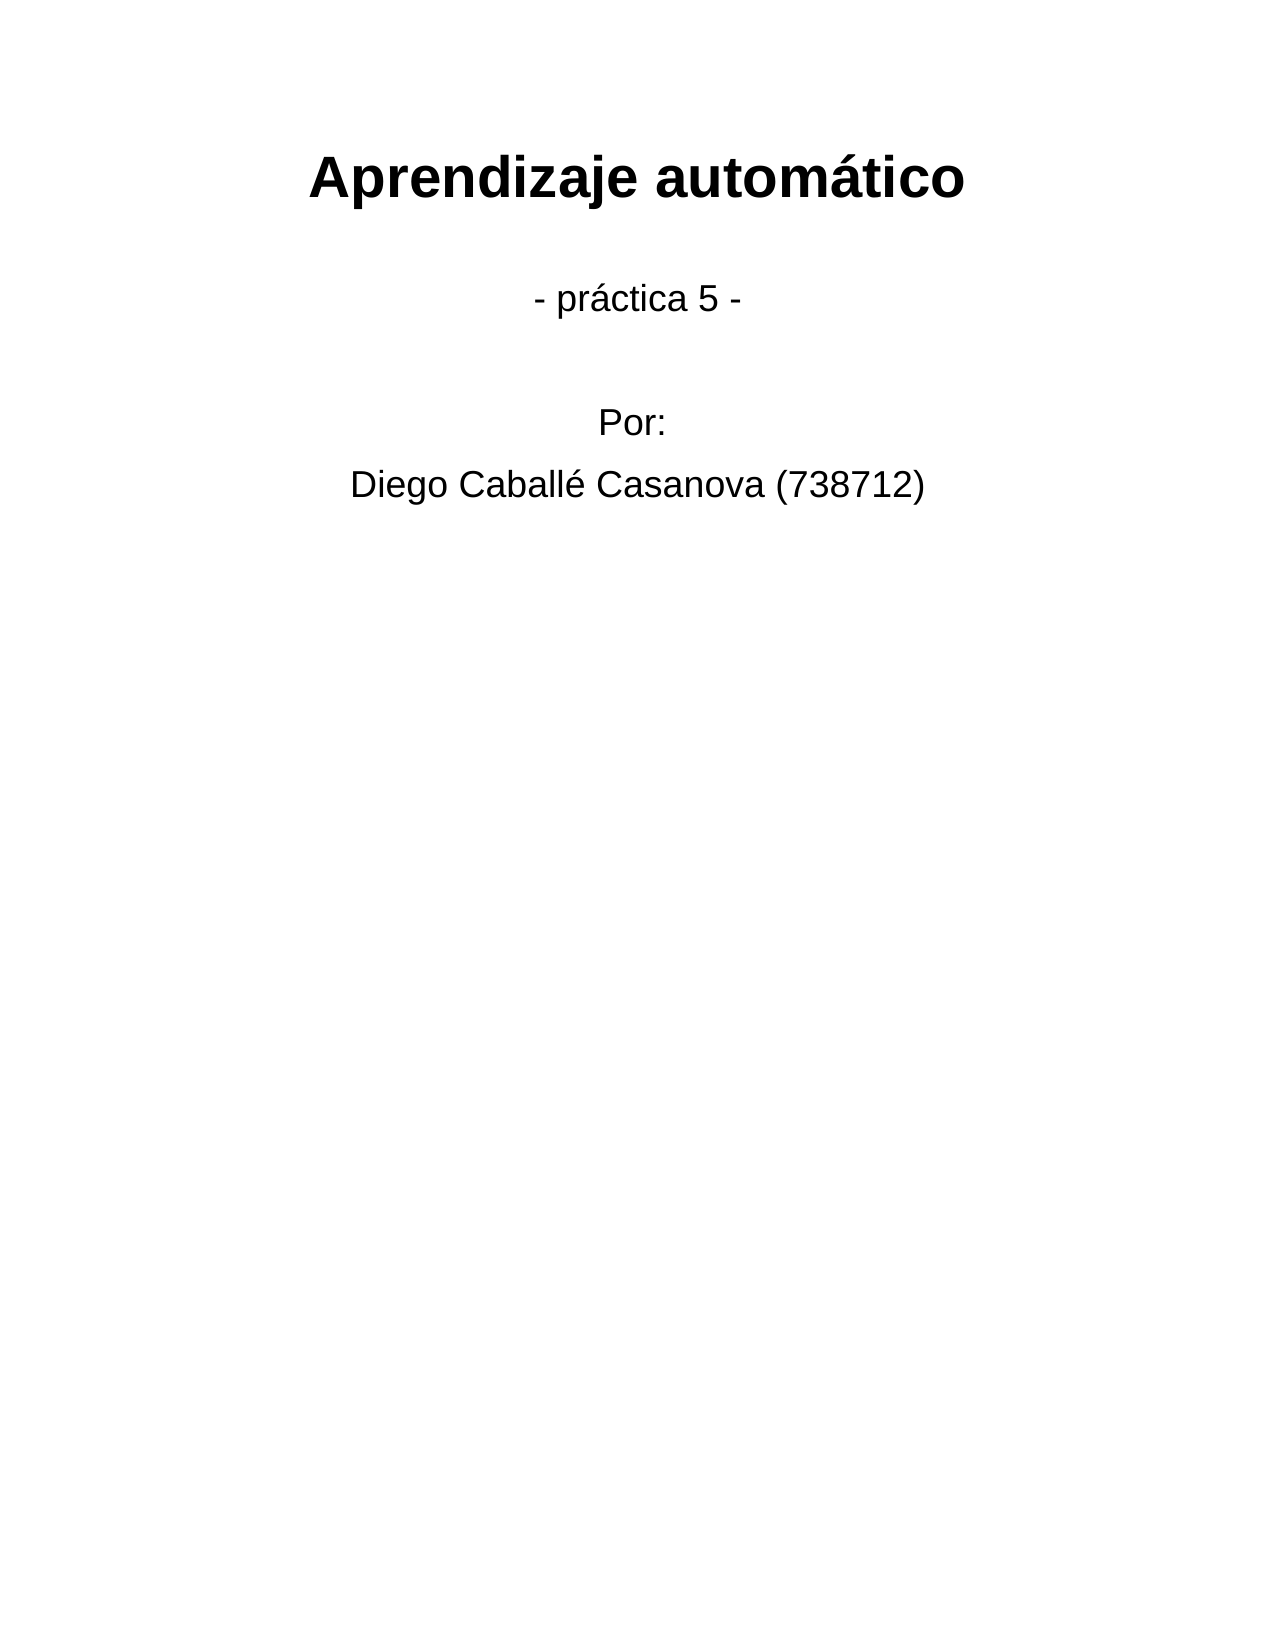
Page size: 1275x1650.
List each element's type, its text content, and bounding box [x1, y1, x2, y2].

subtitle - práctica 5 - [118, 277, 1157, 320]
subtitle Por: [118, 400, 1157, 443]
subtitle Diego Caballé Casanova (738712) [118, 462, 1157, 505]
title Aprendizaje automático [118, 143, 1157, 210]
